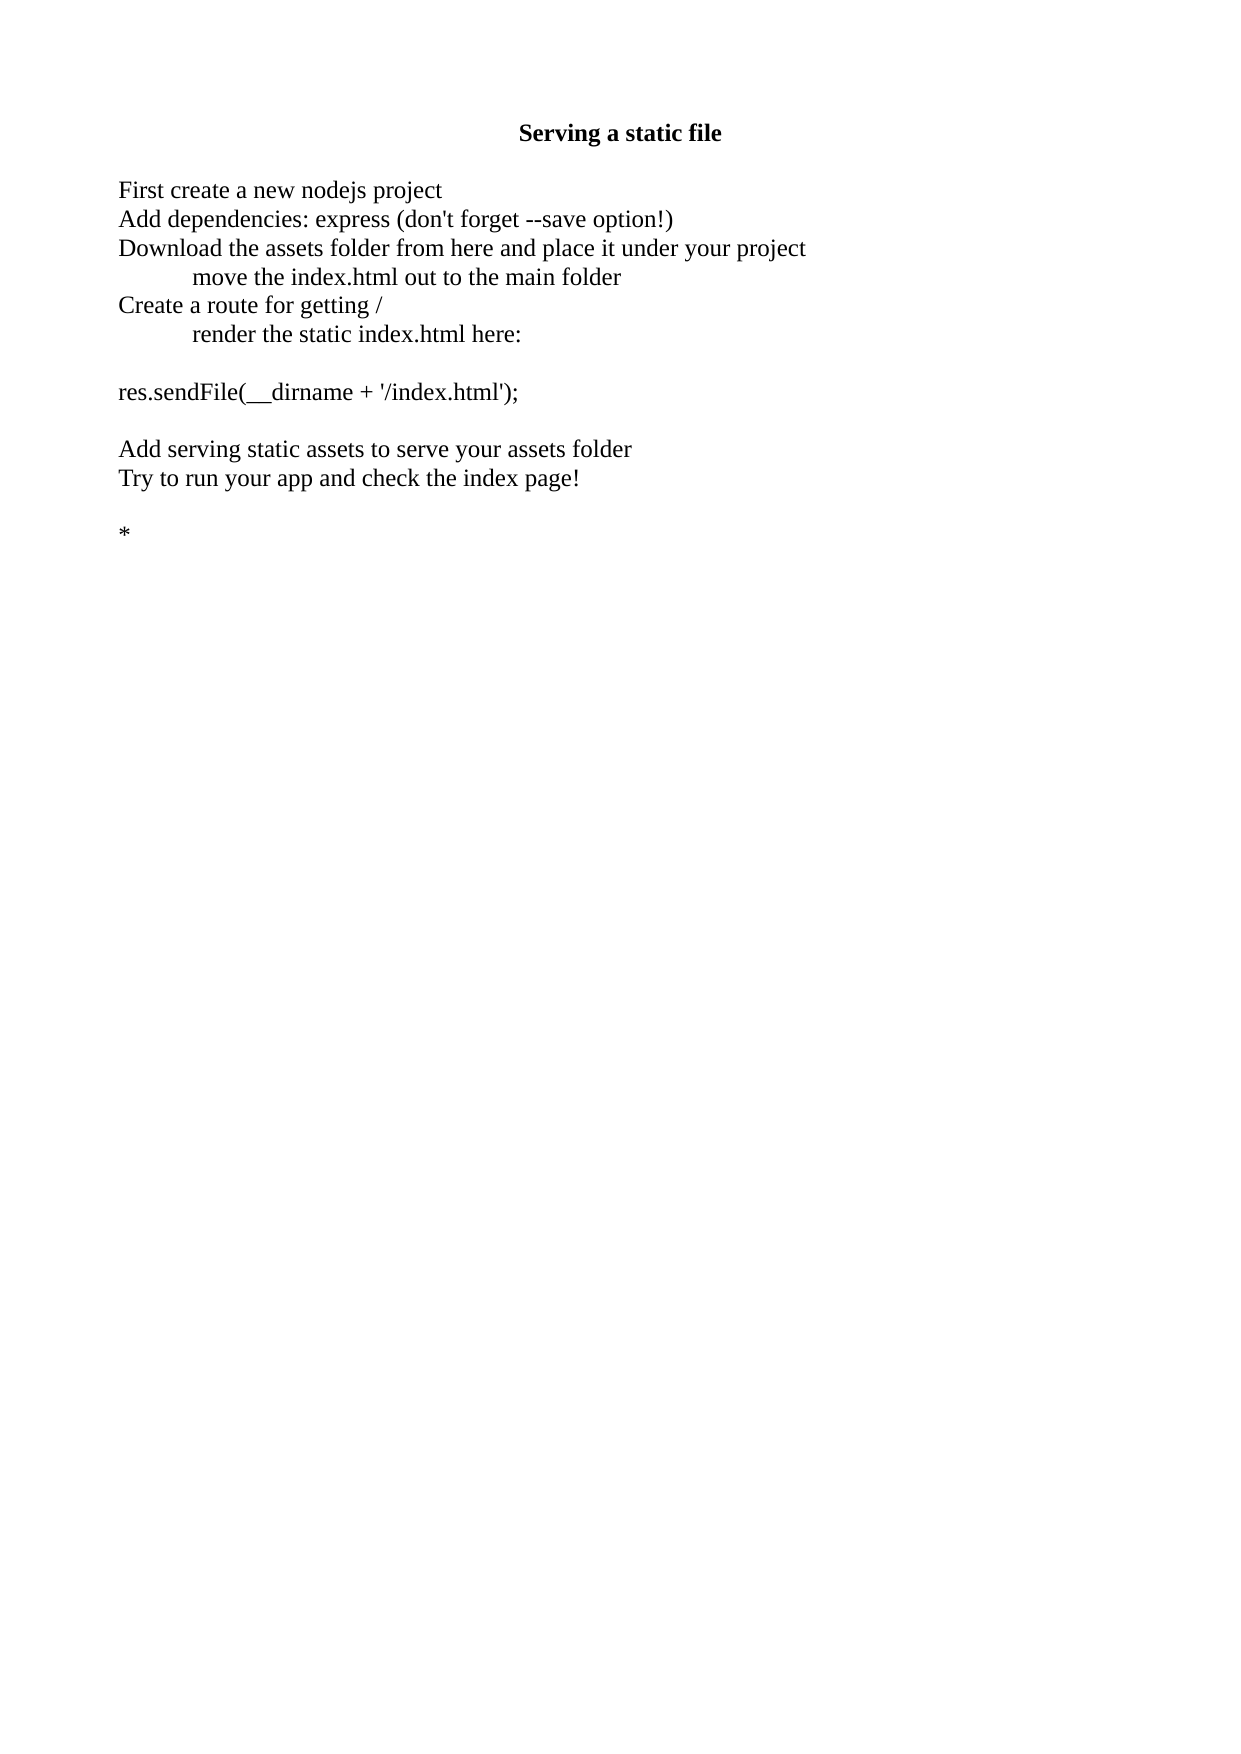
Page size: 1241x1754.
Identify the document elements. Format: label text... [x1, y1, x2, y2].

text Add serving static assets to serve your assets folder [118, 434, 1122, 463]
text Download the assets folder from here and place it under your project [118, 233, 1122, 262]
text Serving a static file [118, 118, 1122, 147]
text Create a route for getting / [118, 291, 1122, 319]
text res.sendFile(__dirname + '/index.html'); [118, 377, 1122, 406]
text move the index.html out to the main folder [118, 262, 1122, 291]
text render the static index.html here: [118, 319, 1122, 348]
text Add dependencies: express (don't forget --save option!) [118, 204, 1122, 233]
text * [118, 521, 1122, 549]
text Try to run your app and check the index page! [118, 463, 1122, 492]
text First create a new nodejs project [118, 176, 1122, 204]
